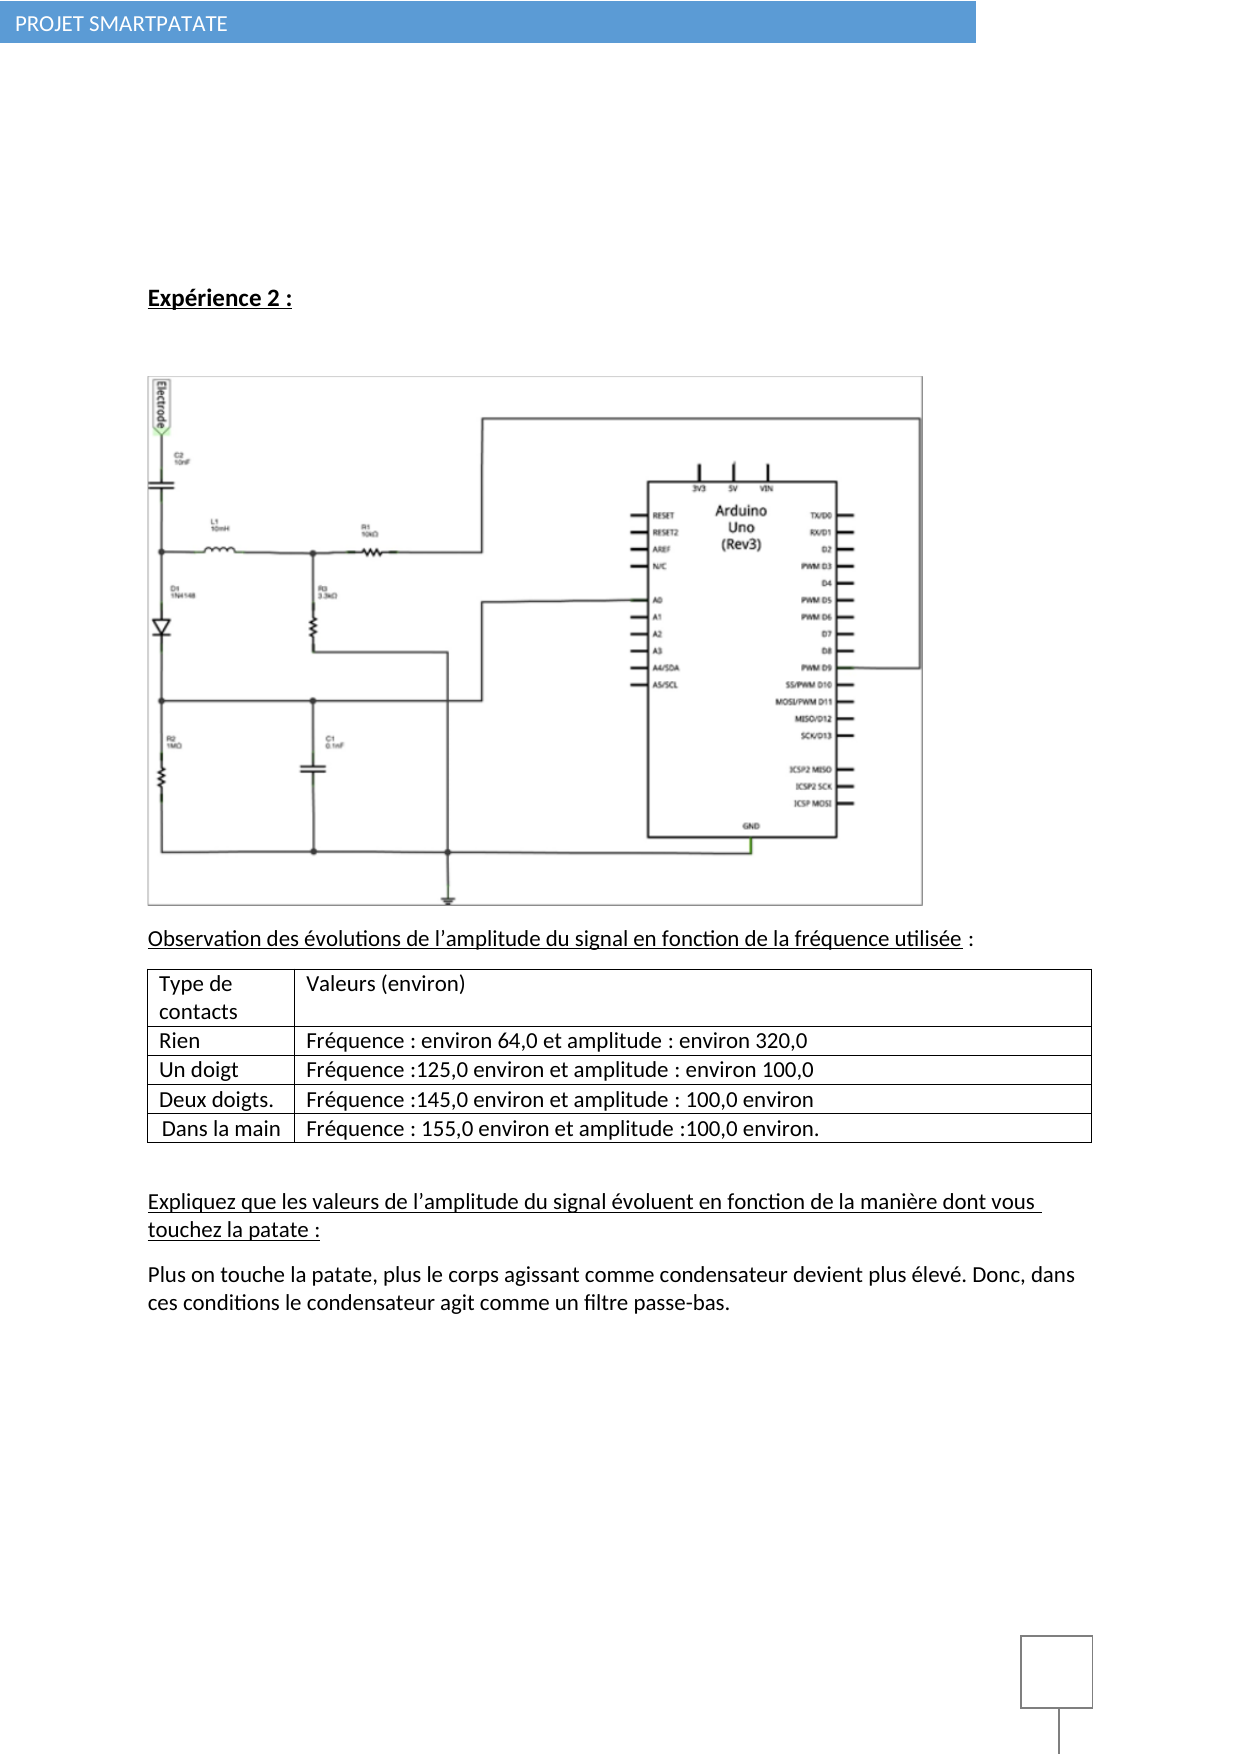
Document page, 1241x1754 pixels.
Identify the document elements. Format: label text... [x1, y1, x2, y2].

table_cell Fréquence : 155,0 environ et amplitude :100,0 environ. [295, 1114, 1091, 1142]
table_header Valeurs (environ) [295, 970, 1091, 1026]
table_cell Fréquence : environ 64,0 et amplitude : environ 320,0 [295, 1027, 1091, 1054]
text Expliquez que les valeurs de l’amplitude du signal évoluent en fonction de la manière dont vous touchez la patate : [148, 1187, 1093, 1243]
text Observation des évolutions de l’amplitude du signal en fonction de la fréquence utilisée : [148, 924, 1093, 952]
text Plus on touche la patate, plus le corps agissant comme condensateur devient plus élevé. Donc, dans ces conditions le condensateur agit comme un filtre passe-bas. [148, 1260, 1093, 1316]
table_cell Dans la main [148, 1114, 294, 1142]
table_header Type de contacts [148, 970, 294, 1026]
table_cell Rien [148, 1027, 294, 1054]
table_cell Fréquence :125,0 environ et amplitude : environ 100,0 [295, 1056, 1091, 1084]
table_cell Deux doigts. [148, 1085, 294, 1113]
text Expérience 2 : [148, 282, 1093, 312]
table_cell Un doigt [148, 1056, 294, 1084]
table_cell Fréquence :145,0 environ et amplitude : 100,0 environ [295, 1085, 1091, 1113]
